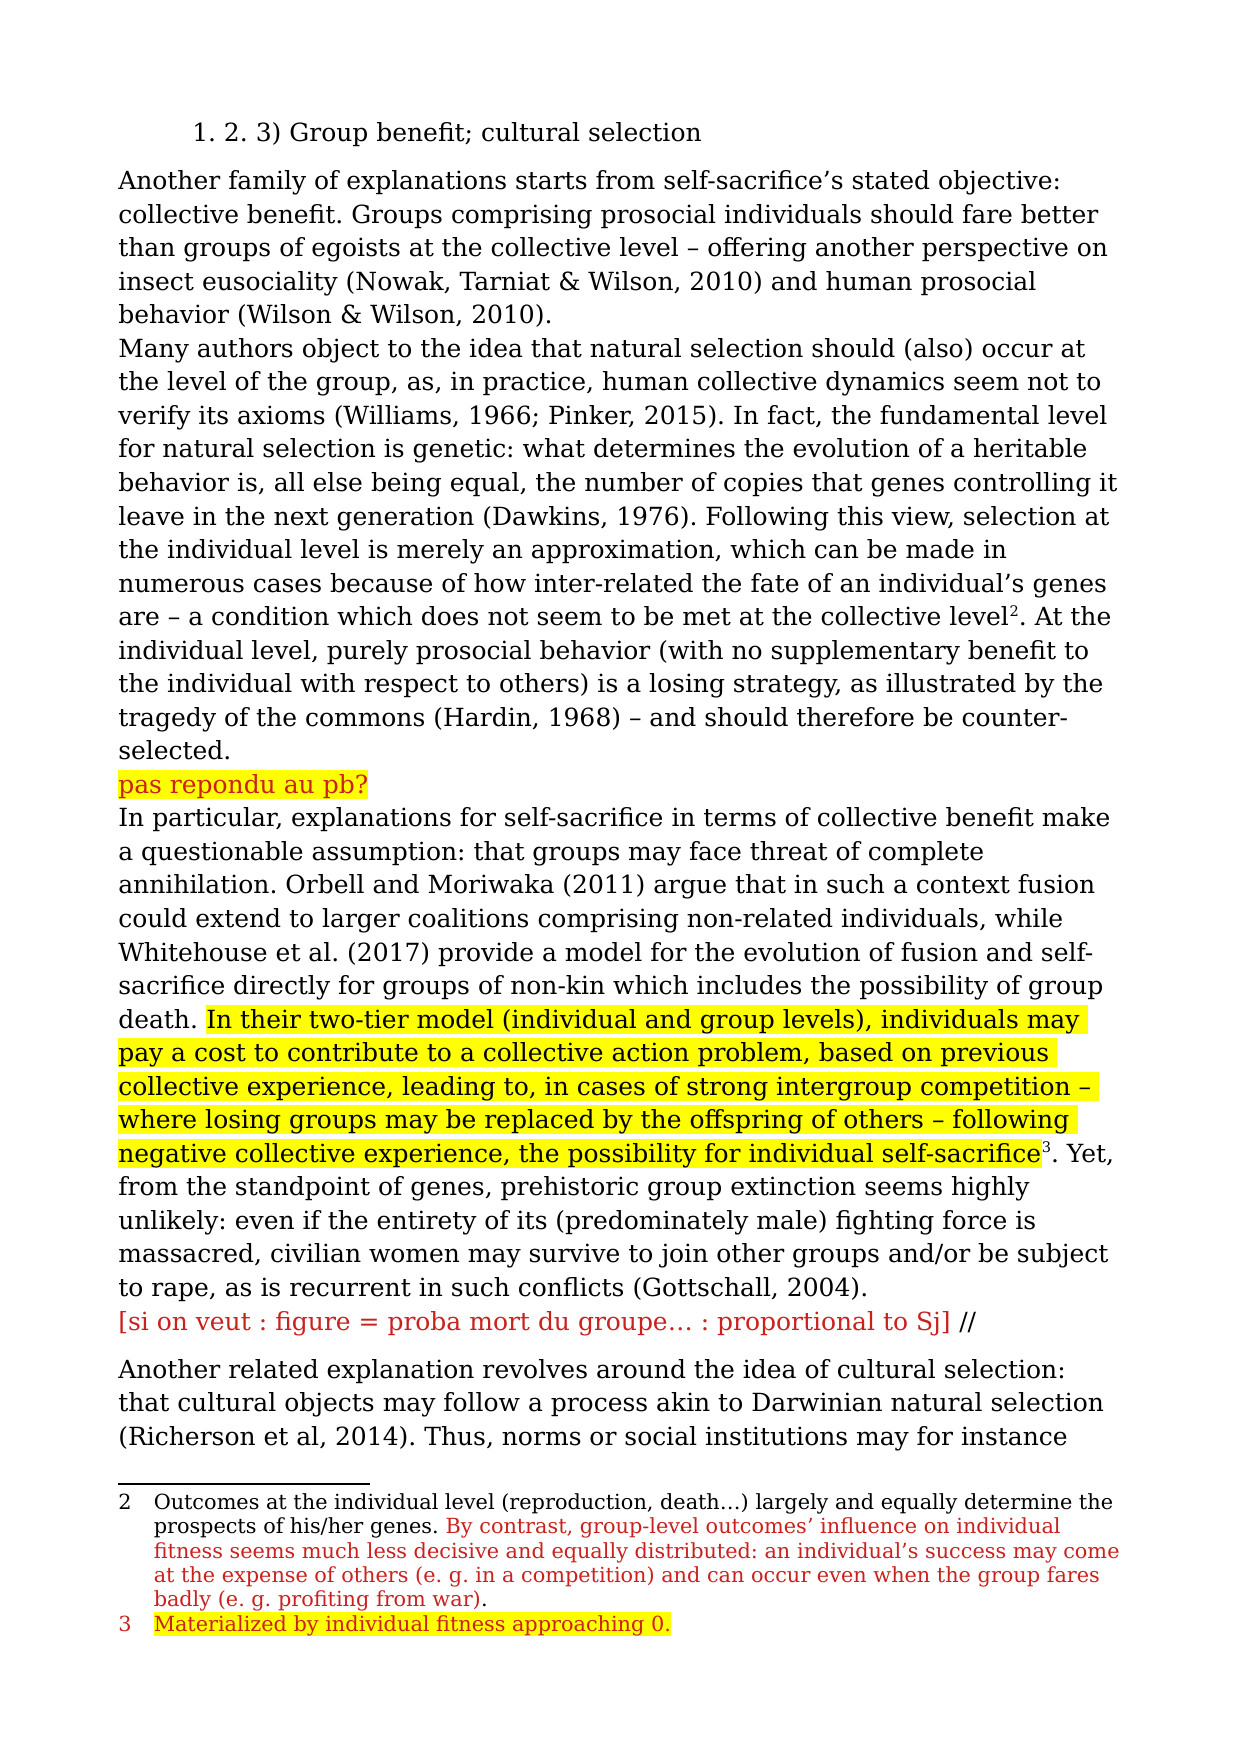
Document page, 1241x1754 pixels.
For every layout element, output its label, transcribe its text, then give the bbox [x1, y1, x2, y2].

text Another related explanation revolves around the idea of cultural selection: that cultural objects may follow a process akin to Darwinian natural selection (Richerson et al, 2014). Thus, norms or social institutions may for instance [118, 1355, 1122, 1451]
text 1. 2. 3) Group benefit; cultural selection [118, 118, 1122, 147]
text Another family of explanations starts from self-sacrifice’s stated objective: collective benefit. Groups comprising prosocial individuals should fare better than groups of egoists at the collective level – offering another perspective on insect eusociality (Nowak, Tarniat & Wilson, 2010) and human prosocial behavior (Wilson & Wilson, 2010). Many authors object to the idea that natural selection should (also) occur at the level of the group, as, in practice, human collective dynamics seem not to verify its axioms (Williams, 1966; Pinker, 2015). In fact, the fundamental level for natural selection is genetic: what determines the evolution of a heritable behavior is, all else being equal, the number of copies that genes controlling it leave in the next generation (Dawkins, 1976). Following this view, selection at the individual level is merely an approximation, which can be made in numerous cases because of how inter-related the fate of an individual’s genes are – a condition which does not seem to be met at the collective level. At the individual level, purely prosocial behavior (with no supplementary benefit to the individual with respect to others) is a losing strategy, as illustrated by the tragedy of the commons (Hardin, 1968) – and should therefore be counter-selected. pas repondu au pb? In particular, explanations for self-sacrifice in terms of collective benefit make a questionable assumption: that groups may face threat of complete annihilation. Orbell and Moriwaka (2011) argue that in such a context fusion could extend to larger coalitions comprising non-related individuals, while Whitehouse et al. (2017) provide a model for the evolution of fusion and self-sacrifice directly for groups of non-kin which includes the possibility of group death. In their two-tier model (individual and group levels), individuals may pay a cost to contribute to a collective action problem, based on previous collective experience, leading to, in cases of strong intergroup competition – where losing groups may be replaced by the offspring of others – following negative collective experience, the possibility for individual self-sacrifice. Yet, from the standpoint of genes, prehistoric group extinction seems highly unlikely: even if the entirety of its (predominately male) fighting force is massacred, civilian women may survive to join other groups and/or be subject to rape, as is recurrent in such conflicts (Gottschall, 2004). [si on veut : figure = proba mort du groupe… : proportional to Sj] // [118, 166, 1122, 1336]
text Outcomes at the individual level (reproduction, death…) largely and equally determine the prospects of his/her genes. By contrast, group-level outcomes’ influence on individual fitness seems much less decisive and equally distributed: an individual’s success may come at the expense of others (e. g. in a competition) and can occur even when the group fares badly (e. g. profiting from war). [118, 1490, 1122, 1612]
text Materialized by individual fitness approaching 0. [118, 1612, 1122, 1636]
